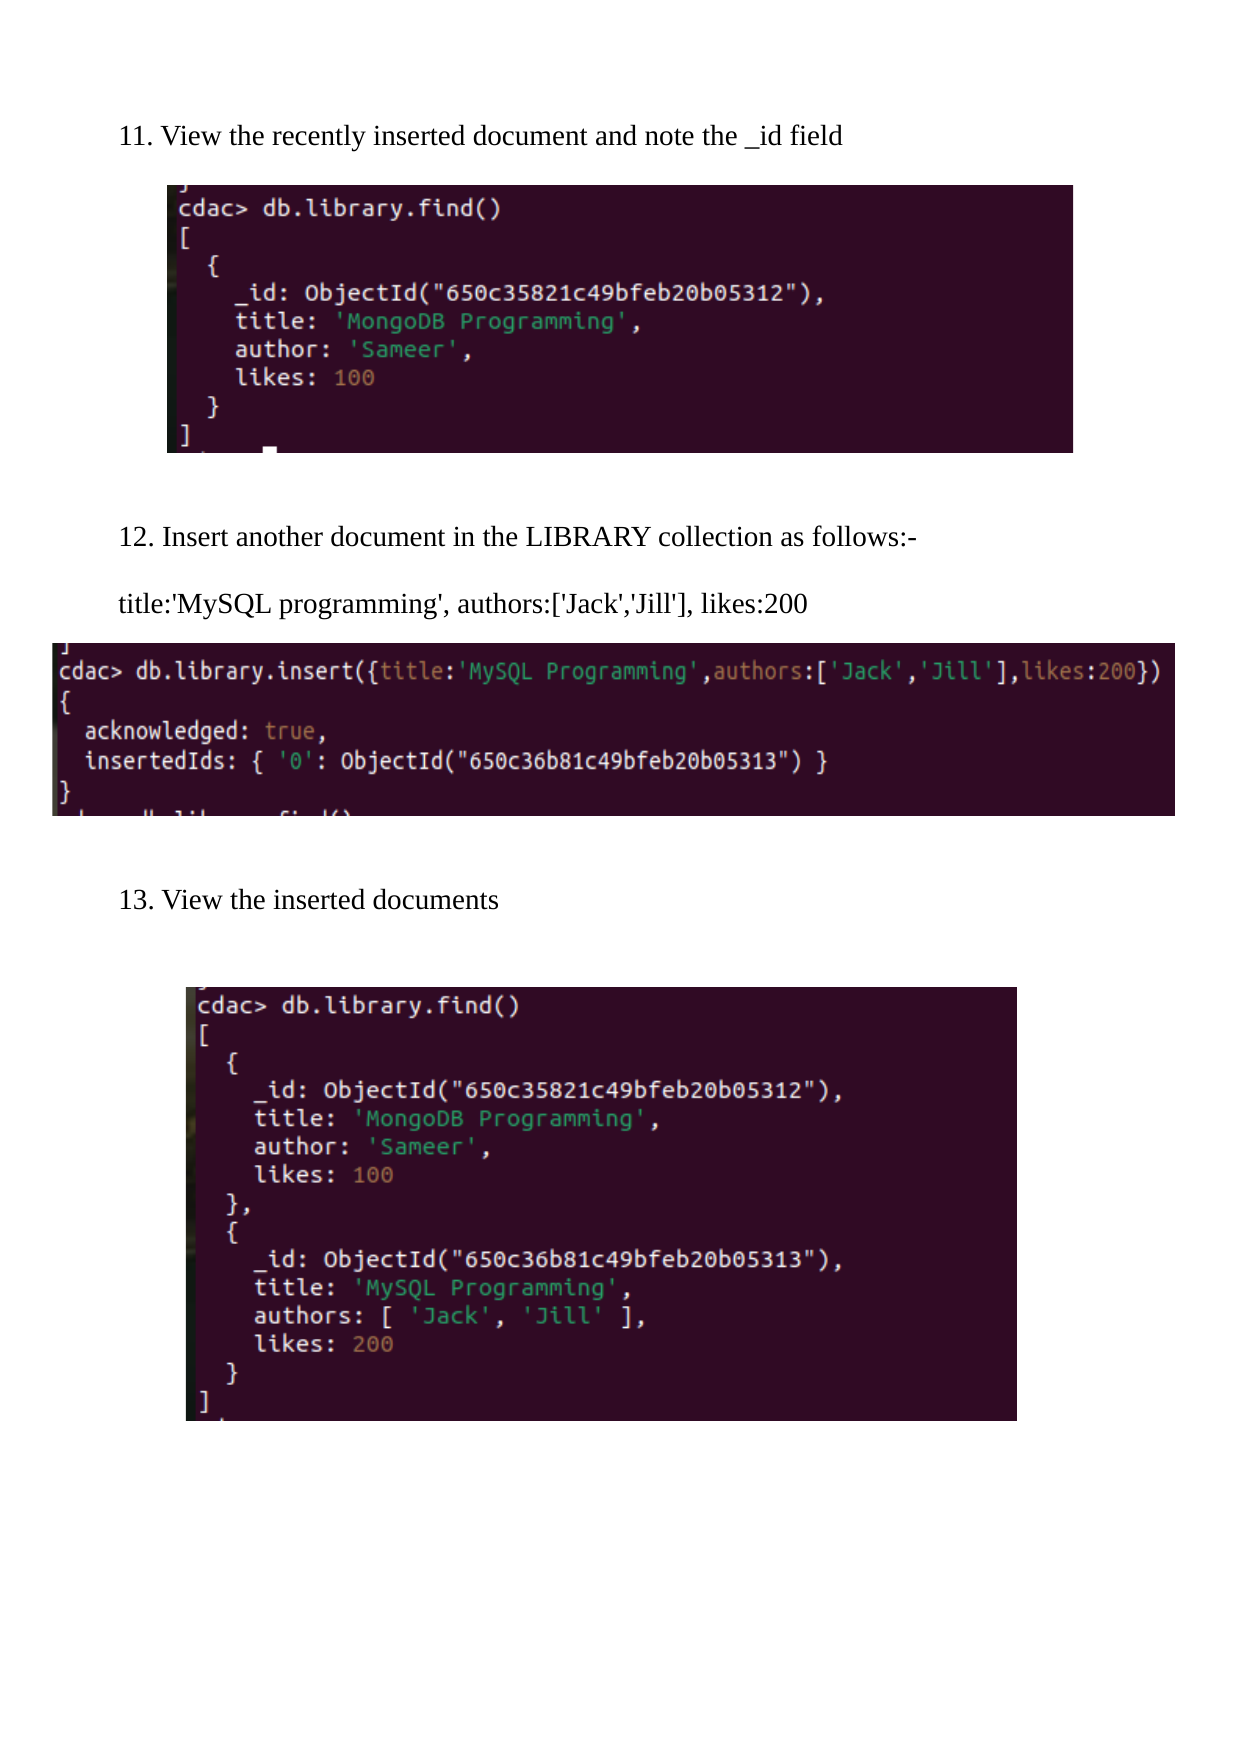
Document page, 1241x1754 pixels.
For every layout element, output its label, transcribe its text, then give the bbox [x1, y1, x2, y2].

picture [167, 185, 1074, 453]
text title:'MySQL programming', authors:['Jack','Jill'], likes:200 [118, 587, 1122, 620]
text 13. View the inserted documents [118, 882, 1122, 916]
picture [52, 643, 1175, 816]
text 12. Insert another document in the LIBRARY collection as follows:- [118, 519, 1122, 553]
picture [185, 987, 1017, 1421]
text 11. View the recently inserted document and note the _id field [118, 118, 1122, 152]
